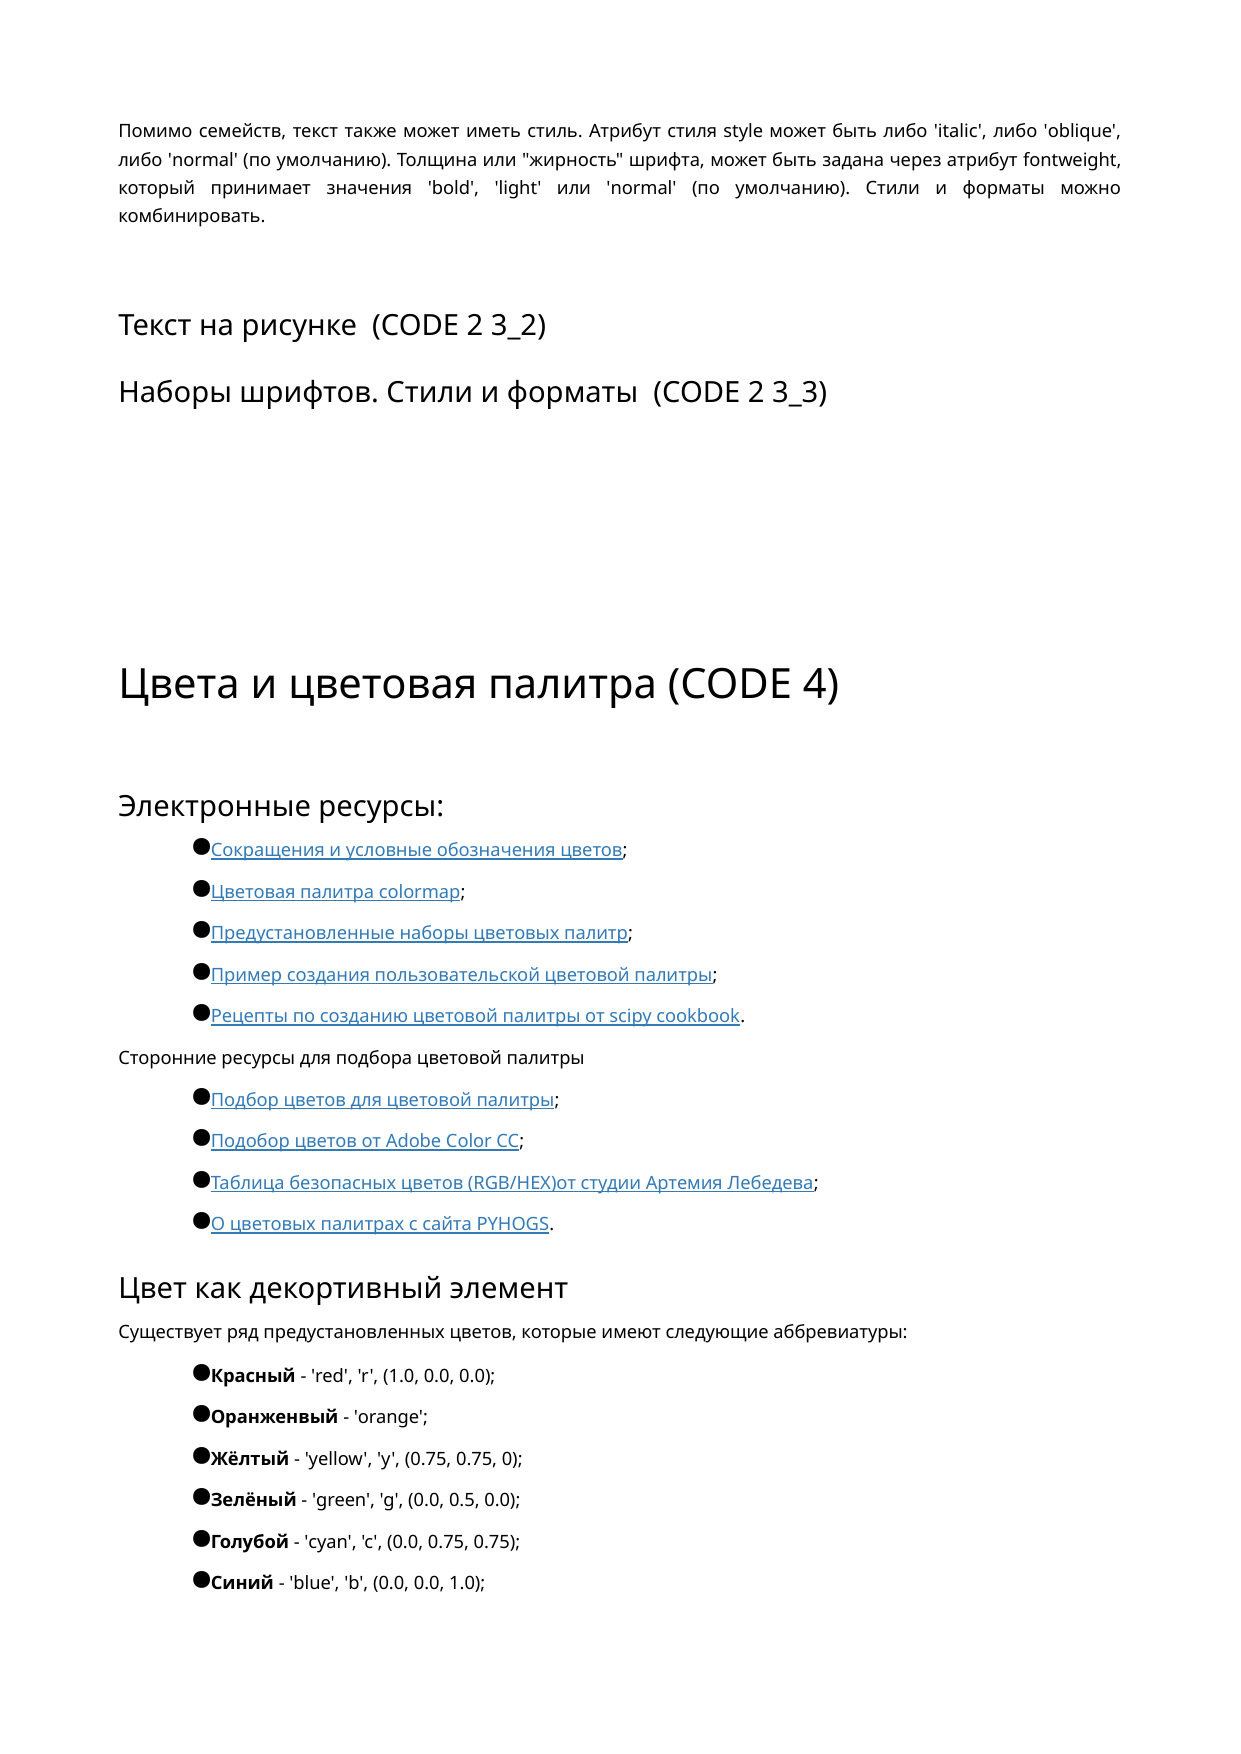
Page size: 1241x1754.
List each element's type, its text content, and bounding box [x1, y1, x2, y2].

list Рецепты по созданию цветовой палитры от scipy cookbook. [118, 1003, 1122, 1028]
list Жёлтый - 'yellow', 'y', (0.75, 0.75, 0); [118, 1446, 1122, 1471]
list Таблица безопасных цветов (RGB/HEX)от студии Артемия Лебедева; [118, 1169, 1122, 1194]
text Сторонние ресурсы для подбора цветовой палитры [118, 1045, 1122, 1070]
list Подбор цветов для цветовой палитры; [118, 1086, 1122, 1111]
list Цветовая палитра colormap; [118, 879, 1122, 904]
list Синий - 'blue', 'b', (0.0, 0.0, 1.0); [118, 1570, 1122, 1595]
list Голубой - 'cyan', 'c', (0.0, 0.75, 0.75); [118, 1529, 1122, 1554]
list Оранженвый - 'orange'; [118, 1404, 1122, 1429]
text Существует ряд предустановленных цветов, которые имеют следующие аббревиатуры: [118, 1319, 1122, 1344]
list Подобор цветов от Adobe Color CC; [118, 1128, 1122, 1153]
subtitle Цвет как декортивный элемент [118, 1267, 1122, 1307]
subtitle Электронные ресурсы: [118, 785, 1122, 825]
list Пример создания пользовательской цветовой палитры; [118, 962, 1122, 987]
list Красный - 'red', 'r', (1.0, 0.0, 0.0); [118, 1362, 1122, 1387]
subtitle Цвета и цветовая палитра (CODE 4) [118, 653, 1122, 710]
text Помимо семейств, текст также может иметь стиль. Атрибут стиля style может быть либо 'italic', либо 'oblique', либо 'normal' (по умолчанию). Толщина или "жирность" шрифта, может быть задана через атрибут fontweight, который принимает значения 'bold', 'light' или 'normal' (по умолчанию). Стили и форматы можно комбинировать. [118, 118, 1122, 228]
subtitle Текст на рисунке (CODE 2 3_2) [118, 304, 1122, 344]
list Предустановленные наборы цветовых палитр; [118, 920, 1122, 945]
list Зелёный - 'green', 'g', (0.0, 0.5, 0.0); [118, 1487, 1122, 1512]
list О цветовых палитрах с сайта PYHOGS. [118, 1211, 1122, 1236]
list Сокращения и условные обозначения цветов; [118, 837, 1122, 862]
subtitle Наборы шрифтов. Стили и форматы (CODE 2 3_3) [118, 371, 1122, 411]
